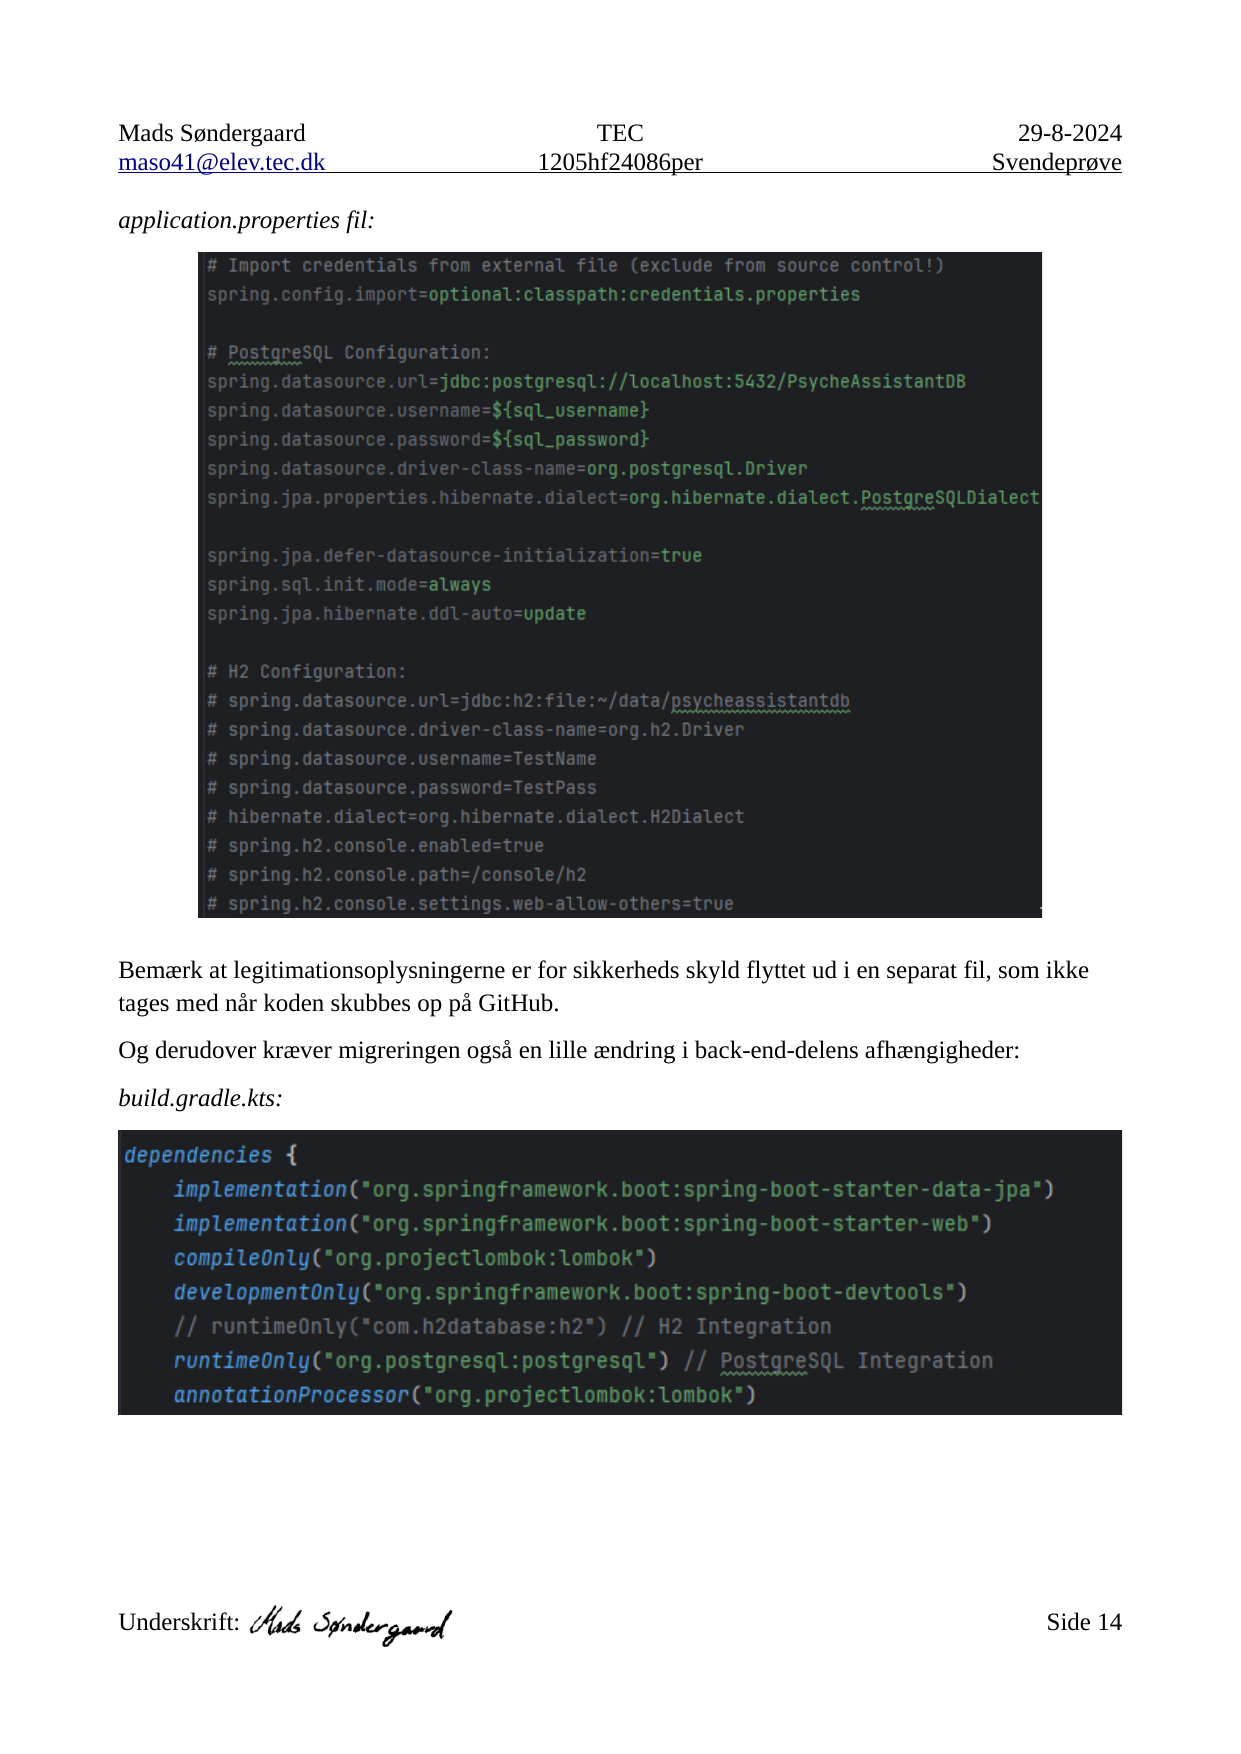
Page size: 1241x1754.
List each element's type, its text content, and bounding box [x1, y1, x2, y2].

picture [198, 252, 1043, 918]
picture [244, 1600, 458, 1647]
text Og derudover kræver migreringen også en lille ændring i back-end-delens afhængigheder: [118, 1036, 1122, 1064]
text Bemærk at legitimationsoplysningerne er for sikkerheds skyld flyttet ud i en separat fil, som ikke tages med når koden skubbes op på GitHub. [118, 253, 1122, 1017]
picture [118, 1130, 1123, 1415]
text application.properties fil: [118, 205, 1122, 234]
text build.gradle.kts: [118, 1083, 1122, 1112]
